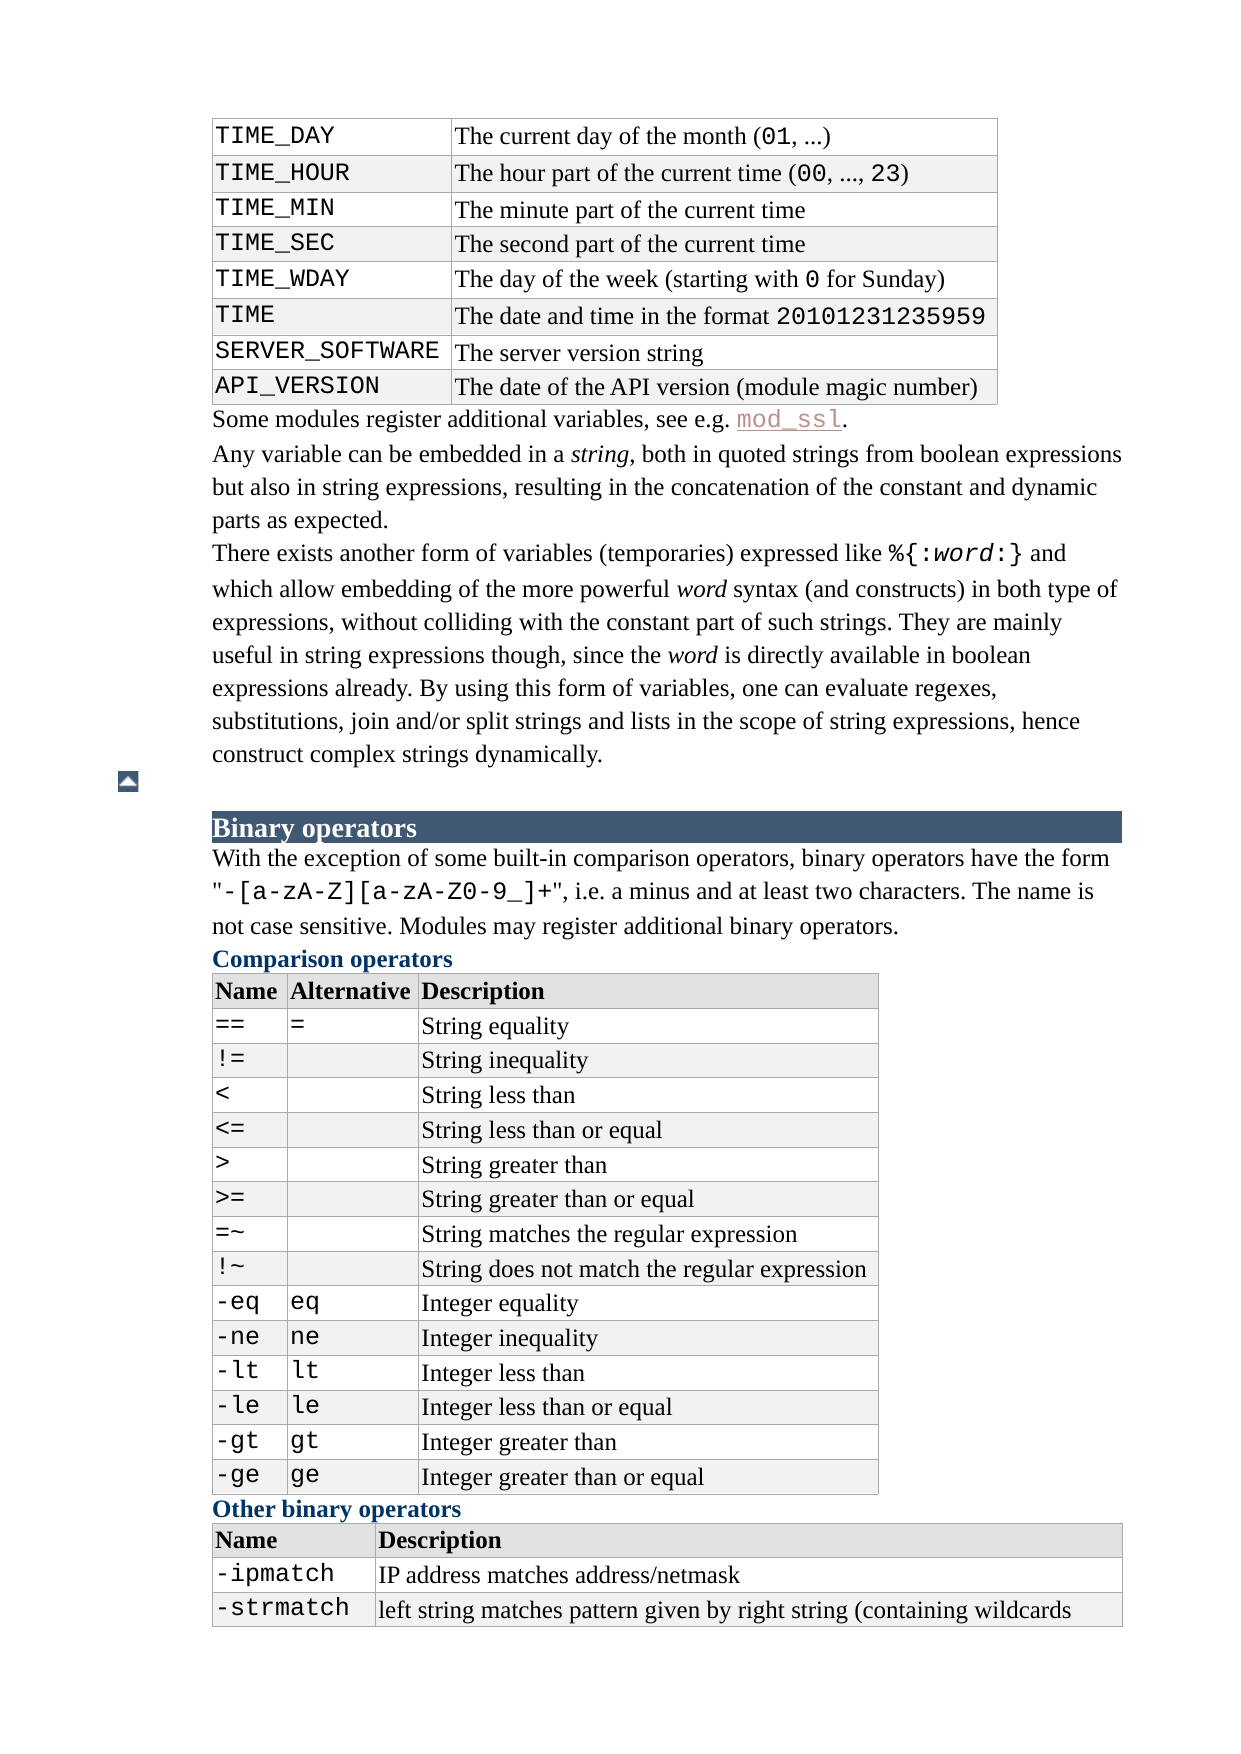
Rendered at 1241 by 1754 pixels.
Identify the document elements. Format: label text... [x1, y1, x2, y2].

table_cell String less than [419, 1078, 878, 1112]
table_cell The second part of the current time [452, 227, 997, 261]
table_cell -lt [213, 1356, 287, 1389]
table_cell String less than or equal [419, 1113, 878, 1147]
table_cell String inequality [419, 1044, 878, 1077]
table_cell !~ [213, 1252, 287, 1285]
table_cell >= [213, 1182, 287, 1216]
table_cell The date of the API version (module magic number) [452, 370, 997, 404]
table_cell le [288, 1391, 418, 1424]
table_cell [288, 1182, 418, 1216]
subtitle Comparison operators [212, 944, 1122, 973]
table_header Alternative [288, 974, 418, 1008]
table_cell = [288, 1009, 418, 1043]
table_header Description [419, 974, 878, 1008]
table_cell String does not match the regular expression [419, 1252, 878, 1285]
table_cell -le [213, 1391, 287, 1424]
table_cell String greater than or equal [419, 1182, 878, 1216]
table_cell < [213, 1078, 287, 1112]
table_cell The day of the week (starting with 0 for Sunday) [452, 262, 997, 298]
table_cell API_VERSION [213, 370, 451, 404]
table_cell String greater than [419, 1148, 878, 1181]
table_cell TIME [213, 299, 451, 334]
table_cell TIME_DAY [213, 119, 451, 155]
text There exists another form of variables (temporaries) expressed like %{:word:} and which allow embedding of the more powerful word syntax (and constructs) in both type of expressions, without colliding with the constant part of such strings. They are mainly useful in string expressions though, since the word is directly available in boolean expressions already. By using this form of variables, one can evaluate regexes, substitutions, join and/or split strings and lists in the scope of string expressions, hence construct complex strings dynamically. [212, 538, 1122, 767]
text With the exception of some built-in comparison operators, binary operators have the form "-[a-zA-Z][a-zA-Z0-9_]+", i.e. a minus and at least two characters. The name is not case sensitive. Modules may register additional binary operators. [212, 843, 1122, 940]
table_cell [288, 1078, 418, 1112]
table_cell Integer greater than or equal [419, 1460, 878, 1493]
table_cell ne [288, 1321, 418, 1355]
table_cell [288, 1148, 418, 1181]
table_cell The date and time in the format 20101231235959 [452, 299, 997, 334]
text Any variable can be embedded in a string, both in quoted strings from boolean expressions but also in string expressions, resulting in the concatenation of the constant and dynamic parts as expected. [212, 439, 1122, 534]
table_cell The minute part of the current time [452, 193, 997, 226]
table_cell TIME_MIN [213, 193, 451, 226]
text Some modules register additional variables, see e.g. mod_ssl. [212, 404, 1122, 435]
table_cell Integer equality [419, 1286, 878, 1320]
table_cell > [213, 1148, 287, 1181]
table_cell IP address matches address/netmask [376, 1558, 1122, 1592]
table_cell The hour part of the current time (00, ..., 23) [452, 156, 997, 192]
table_cell left string matches pattern given by right string (containing wildcards [376, 1593, 1122, 1626]
table_cell [288, 1252, 418, 1285]
table_cell lt [288, 1356, 418, 1389]
table_cell -strmatch [213, 1593, 375, 1626]
subtitle Other binary operators [212, 1494, 1122, 1522]
table_cell SERVER_SOFTWARE [213, 336, 451, 369]
table_header Description [376, 1524, 1122, 1557]
table_cell -ne [213, 1321, 287, 1355]
table_cell =~ [213, 1217, 287, 1251]
table_cell [288, 1044, 418, 1077]
table_cell -ge [213, 1460, 287, 1493]
table_cell The current day of the month (01, ...) [452, 119, 997, 155]
table_cell eq [288, 1286, 418, 1320]
table_header Name [213, 1524, 375, 1557]
table_cell TIME_SEC [213, 227, 451, 261]
table_cell <= [213, 1113, 287, 1147]
table_cell The server version string [452, 336, 997, 369]
table_cell -ipmatch [213, 1558, 375, 1592]
table_cell == [213, 1009, 287, 1043]
picture [118, 771, 139, 792]
table_cell Integer less than [419, 1356, 878, 1389]
subtitle Binary operators [212, 811, 1122, 843]
table_cell [288, 1113, 418, 1147]
table_cell Integer greater than [419, 1425, 878, 1459]
table_cell Integer inequality [419, 1321, 878, 1355]
table_cell Integer less than or equal [419, 1391, 878, 1424]
table_cell ge [288, 1460, 418, 1493]
table_cell [288, 1217, 418, 1251]
table_cell String matches the regular expression [419, 1217, 878, 1251]
table_cell -gt [213, 1425, 287, 1459]
table_header Name [213, 974, 287, 1008]
table_cell String equality [419, 1009, 878, 1043]
table_cell -eq [213, 1286, 287, 1320]
table_cell TIME_HOUR [213, 156, 451, 192]
table_cell != [213, 1044, 287, 1077]
table_cell TIME_WDAY [213, 262, 451, 298]
table_cell gt [288, 1425, 418, 1459]
